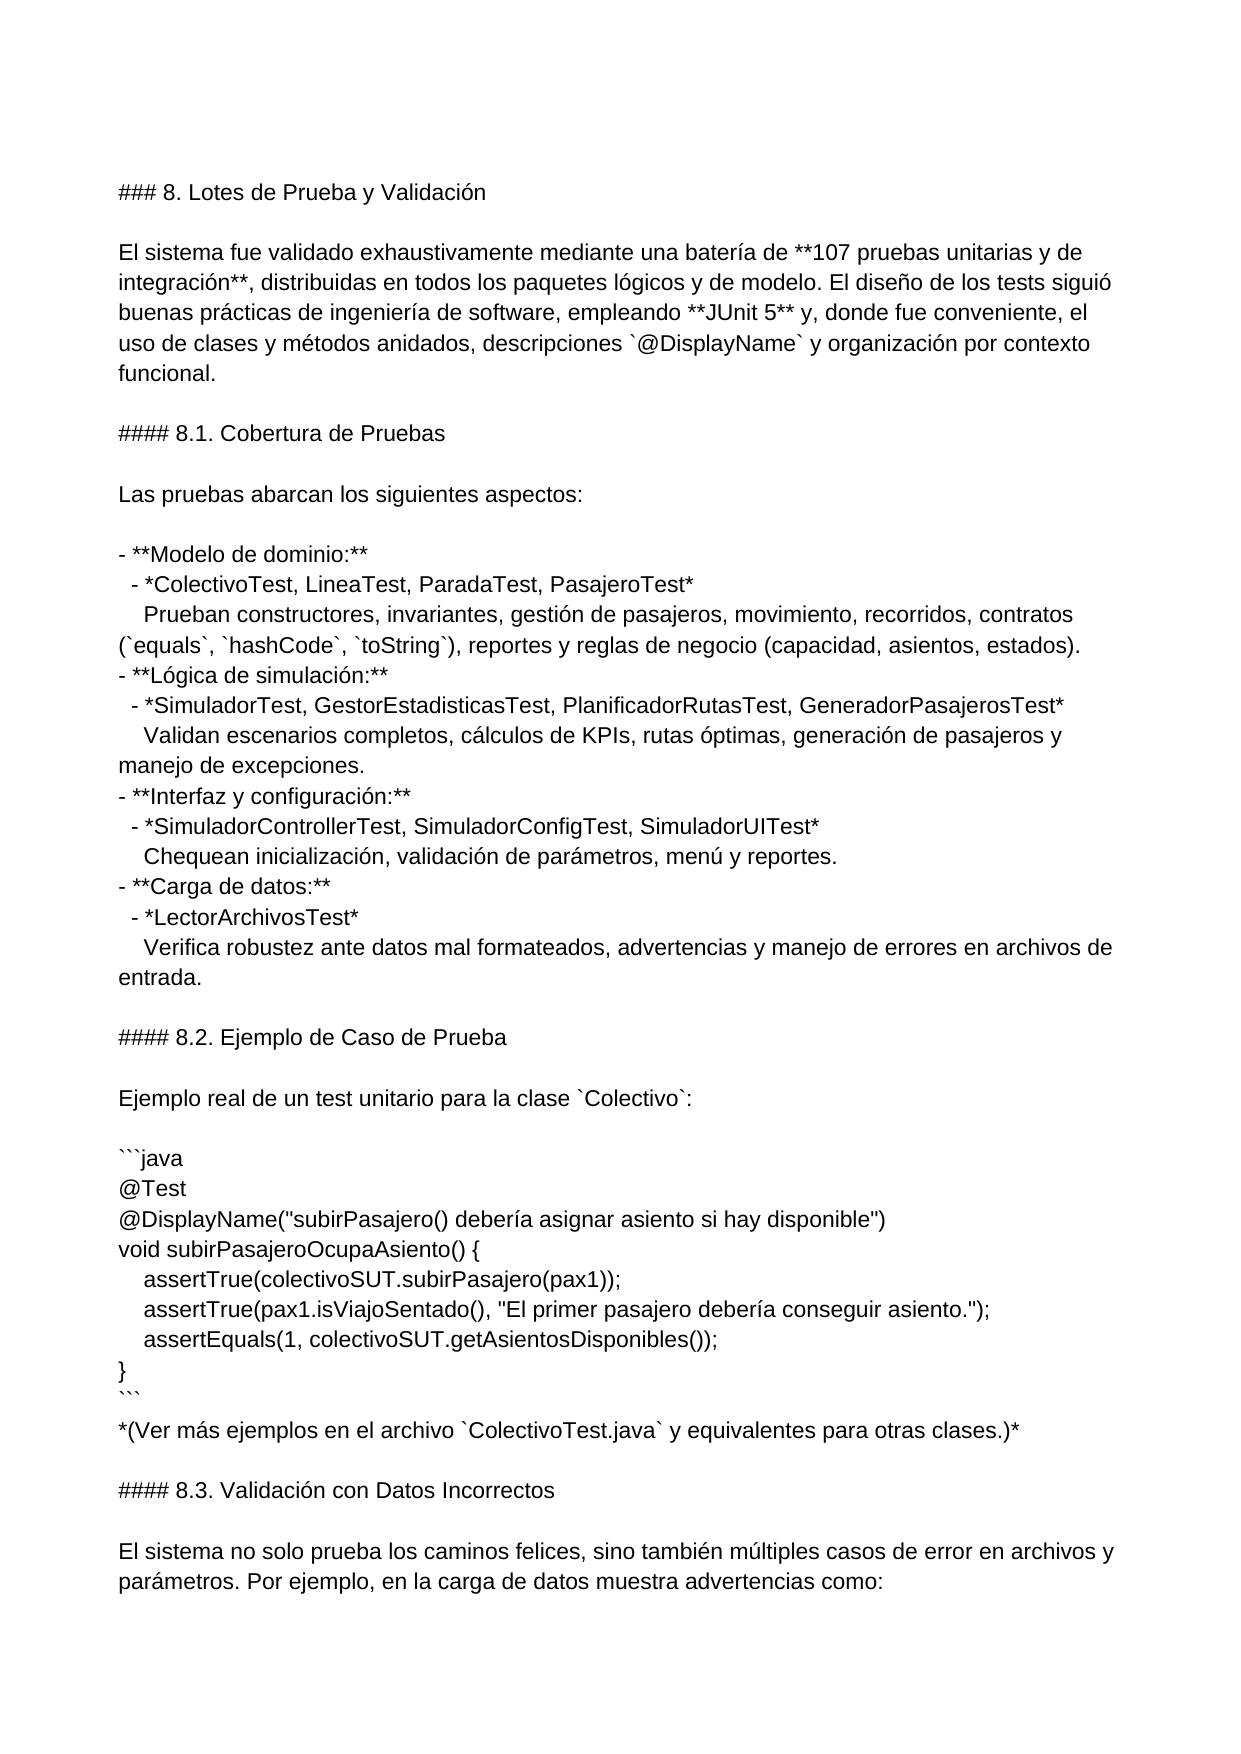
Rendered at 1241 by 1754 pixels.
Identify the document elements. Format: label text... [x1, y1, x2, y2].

text Ejemplo real de un test unitario para la clase `Colectivo`: [118, 1085, 1122, 1111]
text - *SimuladorTest, GestorEstadisticasTest, PlanificadorRutasTest, GeneradorPasajerosTest* [118, 692, 1122, 718]
text #### 8.1. Cobertura de Pruebas [118, 420, 1122, 446]
text assertTrue(colectivoSUT.subirPasajero(pax1)); [118, 1266, 1122, 1292]
text Prueban constructores, invariantes, gestión de pasajeros, movimiento, recorridos, contratos (`equals`, `hashCode`, `toString`), reportes y reglas de negocio (capacidad, asientos, estados). [118, 601, 1122, 658]
text - **Modelo de dominio:** [118, 541, 1122, 567]
text @Test [118, 1175, 1122, 1202]
text } [118, 1357, 1122, 1383]
text - *SimuladorControllerTest, SimuladorConfigTest, SimuladorUITest* [118, 813, 1122, 839]
text assertTrue(pax1.isViajoSentado(), "El primer pasajero debería conseguir asiento."); [118, 1296, 1122, 1322]
text #### 8.3. Validación con Datos Incorrectos [118, 1477, 1122, 1504]
text Chequean inicialización, validación de parámetros, menú y reportes. [118, 843, 1122, 869]
text Verifica robustez ante datos mal formateados, advertencias y manejo de errores en archivos de entrada. [118, 934, 1122, 990]
text - *ColectivoTest, LineaTest, ParadaTest, PasajeroTest* [118, 571, 1122, 597]
text - **Carga de datos:** [118, 873, 1122, 899]
text void subirPasajeroOcupaAsiento() { [118, 1236, 1122, 1262]
text @DisplayName("subirPasajero() debería asignar asiento si hay disponible") [118, 1206, 1122, 1232]
text ### 8. Lotes de Prueba y Validación [118, 178, 1122, 205]
text - **Lógica de simulación:** [118, 662, 1122, 688]
text *(Ver más ejemplos en el archivo `ColectivoTest.java` y equivalentes para otras clases.)* [118, 1417, 1122, 1443]
text #### 8.2. Ejemplo de Caso de Prueba [118, 1024, 1122, 1051]
text - **Interfaz y configuración:** [118, 783, 1122, 809]
text ``` [118, 1387, 1122, 1413]
text El sistema no solo prueba los caminos felices, sino también múltiples casos de error en archivos y parámetros. Por ejemplo, en la carga de datos muestra advertencias como: [118, 1538, 1122, 1594]
text El sistema fue validado exhaustivamente mediante una batería de **107 pruebas unitarias y de integración**, distribuidas en todos los paquetes lógicos y de modelo. El diseño de los tests siguió buenas prácticas de ingeniería de software, empleando **JUnit 5** y, donde fue conveniente, el uso de clases y métodos anidados, descripciones `@DisplayName` y organización por contexto funcional. [118, 239, 1122, 386]
text Las pruebas abarcan los siguientes aspectos: [118, 481, 1122, 507]
text - *LectorArchivosTest* [118, 903, 1122, 930]
text ```java [118, 1145, 1122, 1171]
text assertEquals(1, colectivoSUT.getAsientosDisponibles()); [118, 1326, 1122, 1353]
text Validan escenarios completos, cálculos de KPIs, rutas óptimas, generación de pasajeros y manejo de excepciones. [118, 722, 1122, 779]
